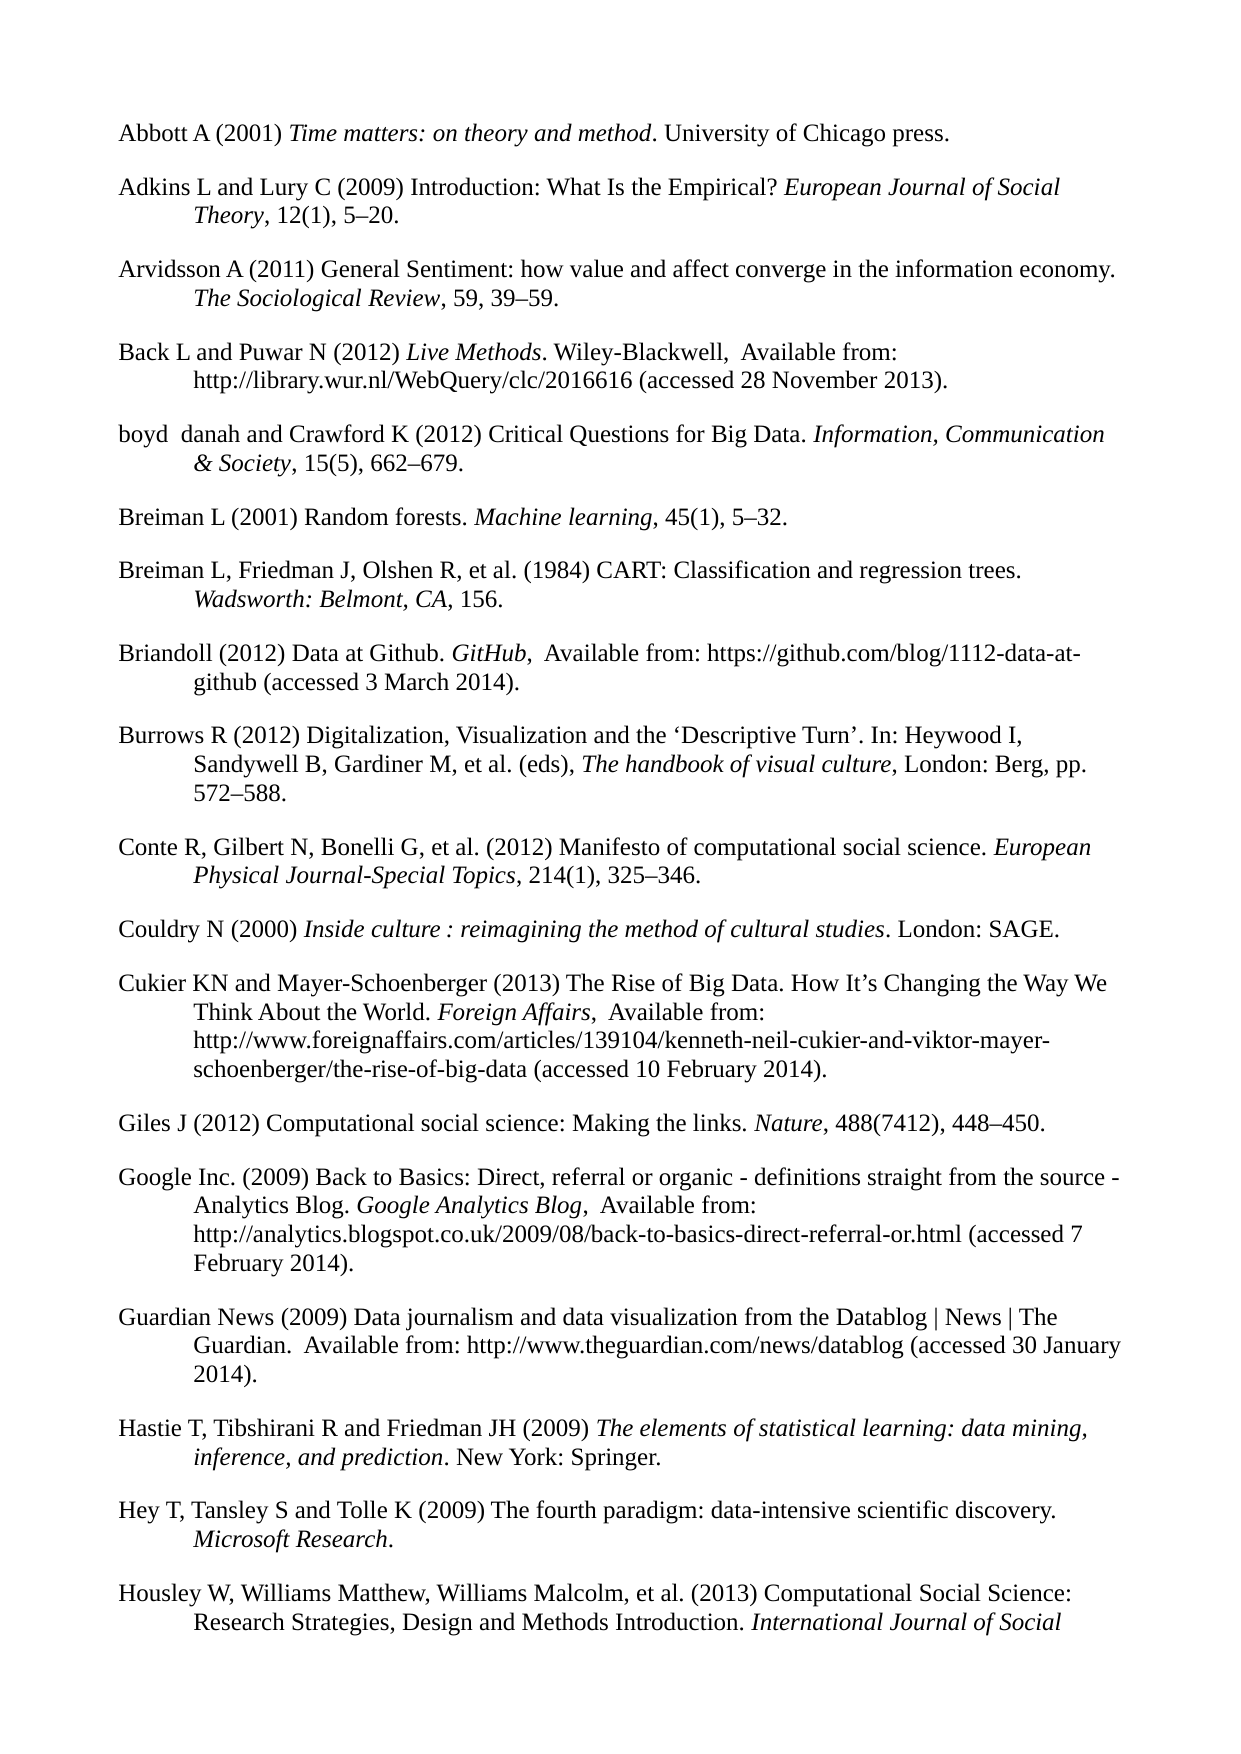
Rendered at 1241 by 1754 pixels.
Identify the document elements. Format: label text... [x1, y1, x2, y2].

text Giles J (2012) Computational social science: Making the links. Nature, 488(7412), 448–450. [118, 1108, 1122, 1137]
text Arvidsson A (2011) General Sentiment: how value and affect converge in the information economy. The Sociological Review, 59, 39–59. [118, 254, 1122, 312]
text Burrows R (2012) Digitalization, Visualization and the ‘Descriptive Turn’. In: Heywood I, Sandywell B, Gardiner M, et al. (eds), The handbook of visual culture, London: Berg, pp. 572–588. [118, 721, 1122, 807]
text Google Inc. (2009) Back to Basics: Direct, referral or organic - definitions straight from the source - Analytics Blog. Google Analytics Blog, Available from: http://analytics.blogspot.co.uk/2009/08/back-to-basics-direct-referral-or.html (accessed 7 February 2014). [118, 1162, 1122, 1277]
text Housley W, Williams Matthew, Williams Malcolm, et al. (2013) Computational Social Science: Research Strategies, Design and Methods Introduction. International Journal of Social [118, 1578, 1122, 1636]
text Briandoll (2012) Data at Github. GitHub, Available from: https://github.com/blog/1112-data-at-github (accessed 3 March 2014). [118, 638, 1122, 696]
text Hastie T, Tibshirani R and Friedman JH (2009) The elements of statistical learning: data mining, inference, and prediction. New York: Springer. [118, 1413, 1122, 1471]
text Back L and Puwar N (2012) Live Methods. Wiley-Blackwell, Available from: http://library.wur.nl/WebQuery/clc/2016616 (accessed 28 November 2013). [118, 337, 1122, 394]
text Abbott A (2001) Time matters: on theory and method. University of Chicago press. [118, 118, 1122, 147]
text Guardian News (2009) Data journalism and data visualization from the Datablog | News | The Guardian. Available from: http://www.theguardian.com/news/datablog (accessed 30 January 2014). [118, 1302, 1122, 1388]
text Breiman L (2001) Random forests. Machine learning, 45(1), 5–32. [118, 502, 1122, 531]
text Adkins L and Lury C (2009) Introduction: What Is the Empirical? European Journal of Social Theory, 12(1), 5–20. [118, 172, 1122, 229]
text Hey T, Tansley S and Tolle K (2009) The fourth paradigm: data-intensive scientific discovery. Microsoft Research. [118, 1496, 1122, 1553]
text Conte R, Gilbert N, Bonelli G, et al. (2012) Manifesto of computational social science. European Physical Journal-Special Topics, 214(1), 325–346. [118, 832, 1122, 889]
text Breiman L, Friedman J, Olshen R, et al. (1984) CART: Classification and regression trees. Wadsworth: Belmont, CA, 156. [118, 556, 1122, 613]
text Couldry N (2000) Inside culture : reimagining the method of cultural studies. London: SAGE. [118, 914, 1122, 943]
text boyd danah and Crawford K (2012) Critical Questions for Big Data. Information, Communication & Society, 15(5), 662–679. [118, 419, 1122, 477]
text Cukier KN and Mayer-Schoenberger (2013) The Rise of Big Data. How It’s Changing the Way We Think About the World. Foreign Affairs, Available from: http://www.foreignaffairs.com/articles/139104/kenneth-neil-cukier-and-viktor-mayer-schoenberger/the-rise-of-big-data (accessed 10 February 2014). [118, 968, 1122, 1083]
